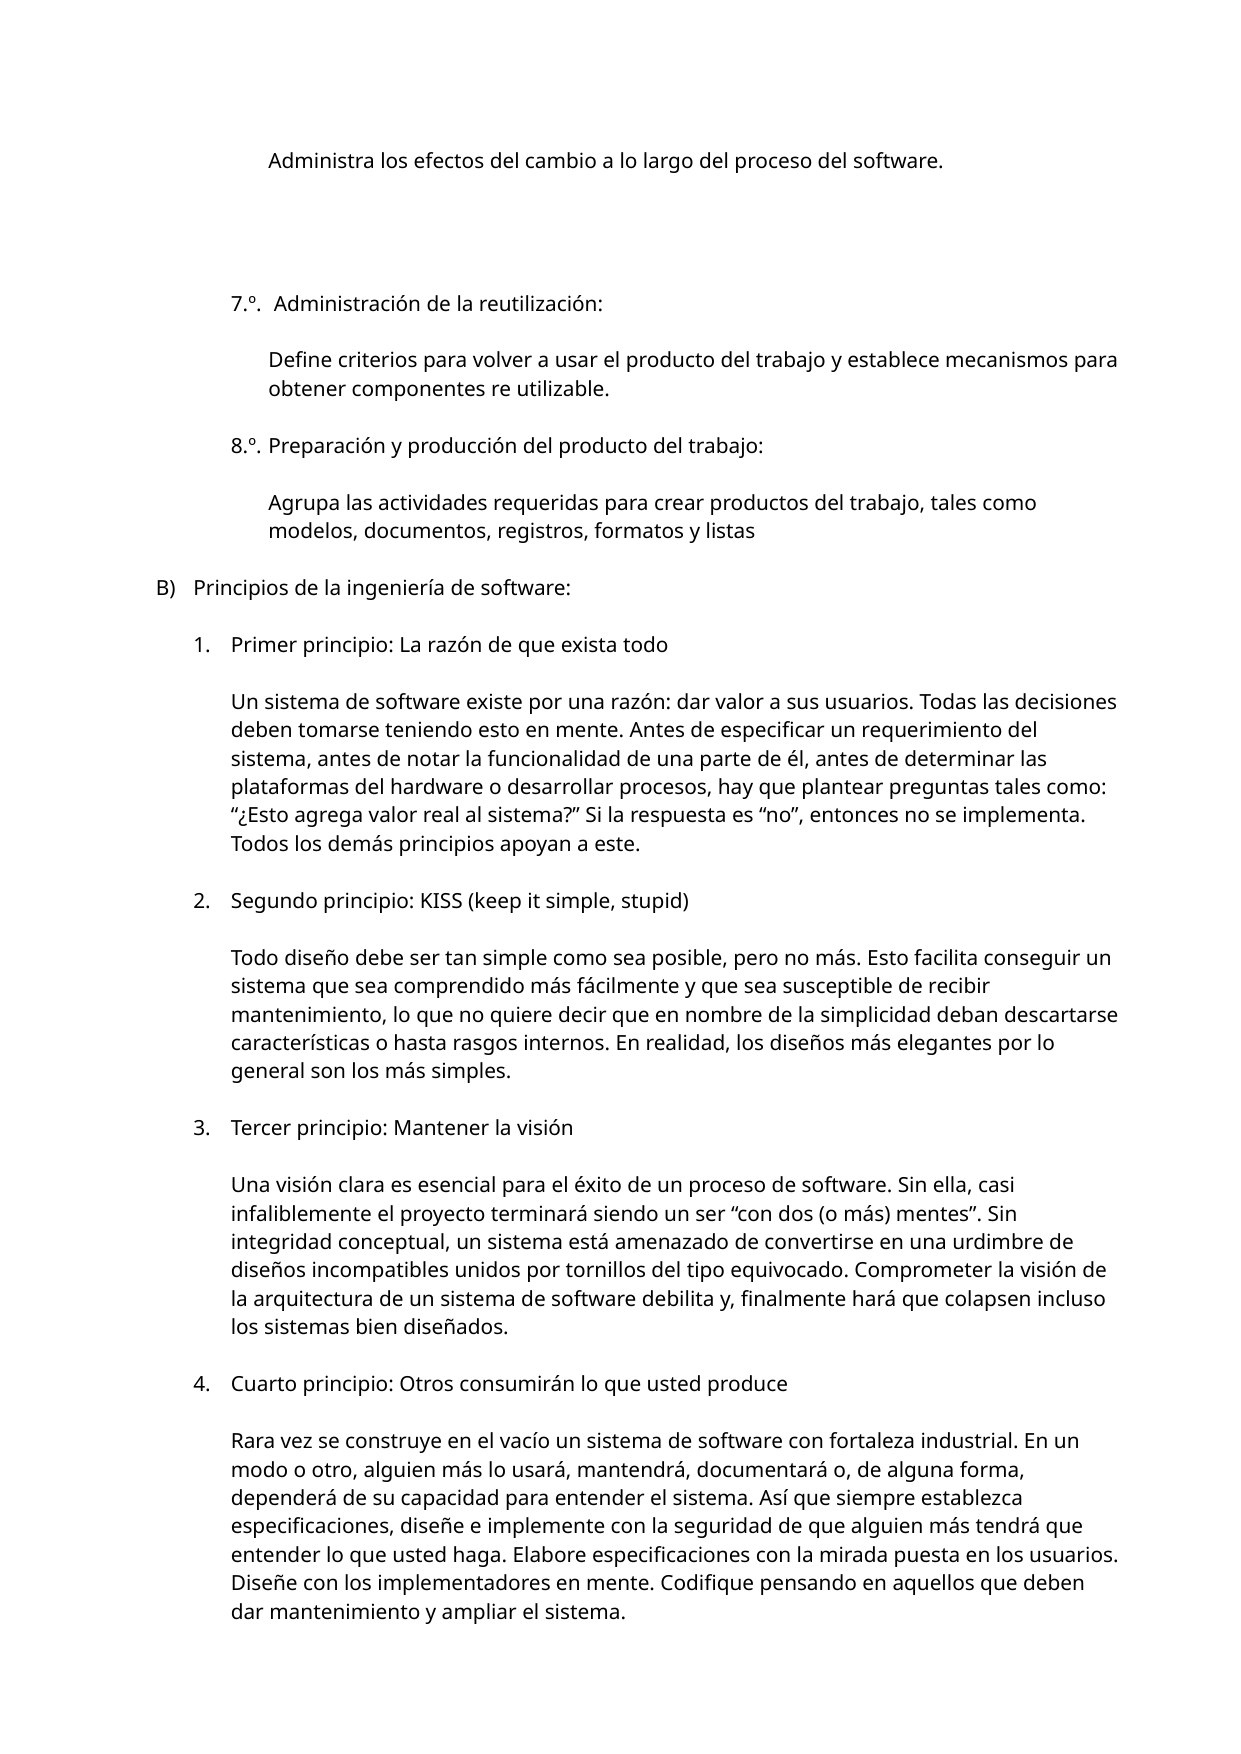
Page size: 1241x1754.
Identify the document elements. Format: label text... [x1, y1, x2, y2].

list Principios de la ingeniería de software: [156, 573, 1122, 602]
list Tercer principio: Mantener la visión [193, 1113, 1122, 1142]
list Un sistema de software existe por una razón: dar valor a sus usuarios. Todas las decisiones deben tomarse teniendo esto en mente. Antes de especificar un requerimiento del sistema, antes de notar la funcionalidad de una parte de él, antes de determinar las plataformas del hardware o desarrollar procesos, hay que plantear preguntas tales como: “¿Esto agrega valor real al sistema?” Si la respuesta es “no”, entonces no se implementa. Todos los demás principios apoyan a este. [193, 687, 1122, 857]
list Rara vez se construye en el vacío un sistema de software con fortaleza industrial. En un modo o otro, alguien más lo usará, mantendrá, documentará o, de alguna forma, dependerá de su capacidad para entender el sistema. Así que siempre establezca especificaciones, diseñe e implemente con la seguridad de que alguien más tendrá que entender lo que usted haga. Elabore especificaciones con la mirada puesta en los usuarios. Diseñe con los implementadores en mente. Codifique pensando en aquellos que deben dar mantenimiento y ampliar el sistema. [193, 1426, 1122, 1625]
list Preparación y producción del producto del trabajo: [231, 431, 1122, 459]
list Define criterios para volver a usar el producto del trabajo y establece mecanismos para obtener componentes re utilizable. [231, 346, 1122, 402]
list Administra los efectos del cambio a lo largo del proceso del software. [231, 147, 1122, 175]
list Segundo principio: KISS (keep it simple, stupid) [193, 886, 1122, 914]
list Una visión clara es esencial para el éxito de un proceso de software. Sin ella, casi infaliblemente el proyecto terminará siendo un ser “con dos (o más) mentes”. Sin integridad conceptual, un sistema está amenazado de convertirse en una urdimbre de diseños incompatibles unidos por tornillos del tipo equivocado. Comprometer la visión de la arquitectura de un sistema de software debilita y, finalmente hará que colapsen incluso los sistemas bien diseñados. [193, 1170, 1122, 1341]
list Cuarto principio: Otros consumirán lo que usted produce [193, 1369, 1122, 1398]
list Administración de la reutilización: [231, 289, 1122, 317]
list Primer principio: La razón de que exista todo [193, 630, 1122, 658]
list Todo diseño debe ser tan simple como sea posible, pero no más. Esto facilita conseguir un sistema que sea comprendido más fácilmente y que sea susceptible de recibir mantenimiento, lo que no quiere decir que en nombre de la simplicidad deban descartarse características o hasta rasgos internos. En realidad, los diseños más elegantes por lo general son los más simples. [193, 943, 1122, 1085]
list Agrupa las actividades requeridas para crear productos del trabajo, tales como modelos, documentos, registros, formatos y listas [231, 488, 1122, 545]
